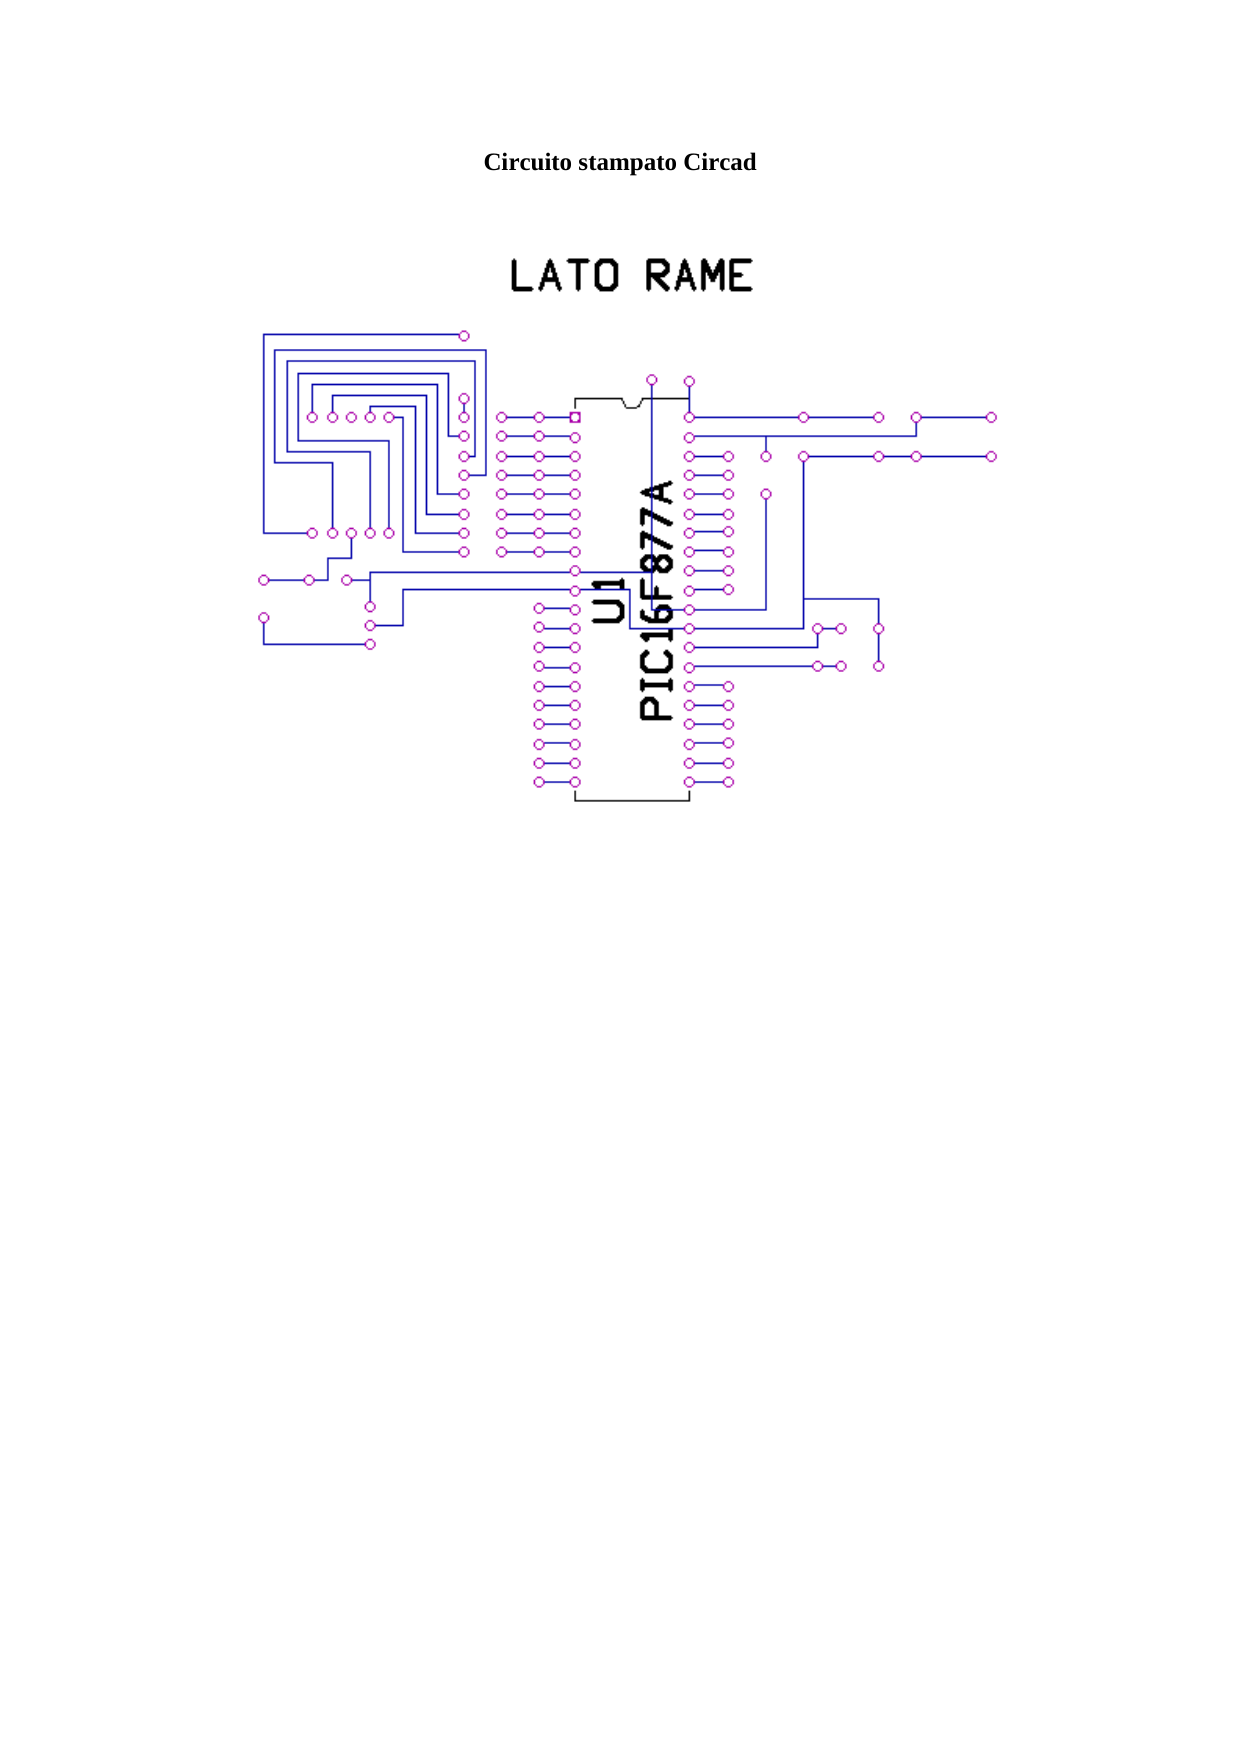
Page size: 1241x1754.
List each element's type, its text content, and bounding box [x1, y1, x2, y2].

text Circuito stampato Circad [118, 147, 1122, 176]
picture [196, 204, 1044, 888]
